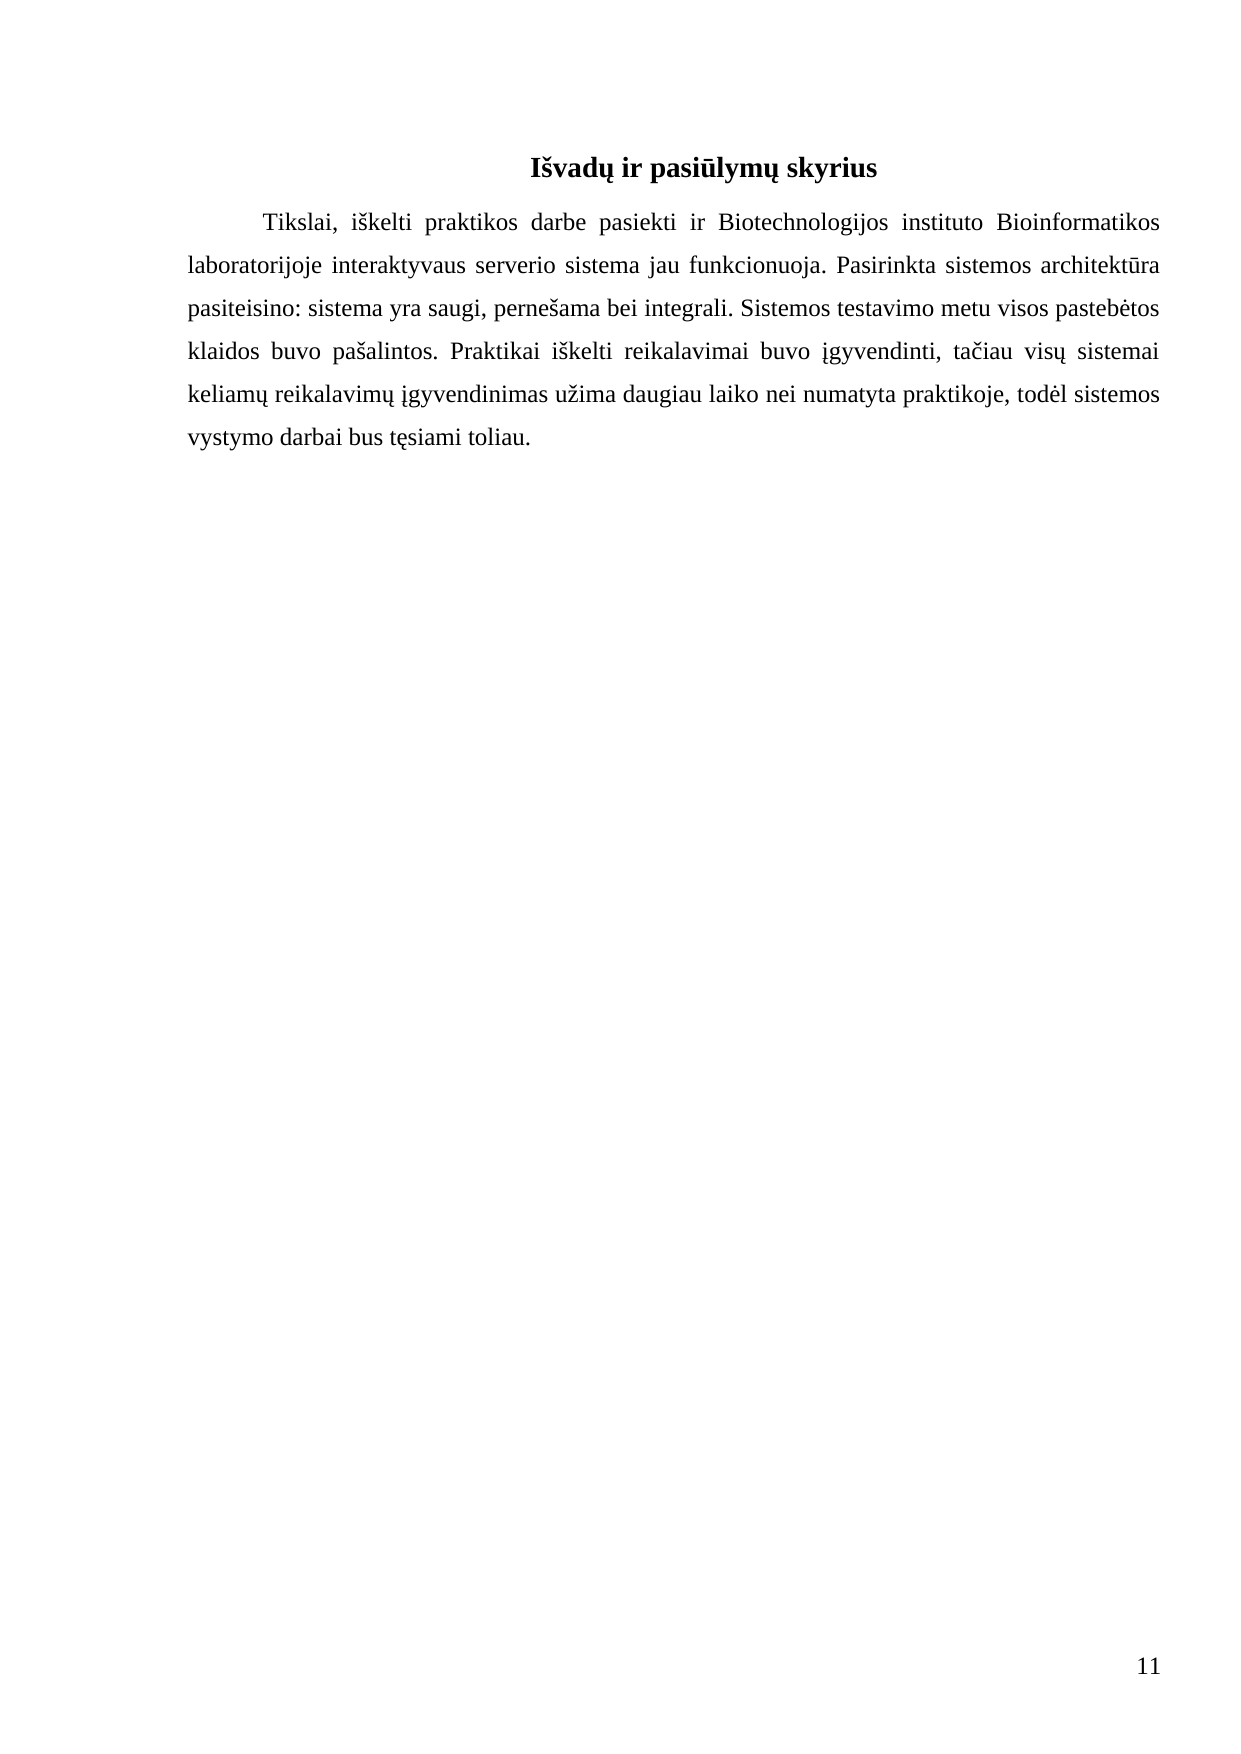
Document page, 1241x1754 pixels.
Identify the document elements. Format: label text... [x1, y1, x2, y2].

text Išvadų ir pasiūlymų skyrius [187, 150, 1161, 183]
text Tikslai, iškelti praktikos darbe pasiekti ir Biotechnologijos instituto Bioinformatikos laboratorijoje interaktyvaus serverio sistema jau funkcionuoja. Pasirinkta sistemos architektūra pasiteisino: sistema yra saugi, pernešama bei integrali. Sistemos testavimo metu visos pastebėtos klaidos buvo pašalintos. Praktikai iškelti reikalavimai buvo įgyvendinti, tačiau visų sistemai keliamų reikalavimų įgyvendinimas užima daugiau laiko nei numatyta praktikoje, todėl sistemos vystymo darbai bus tęsiami toliau. [187, 207, 1161, 451]
